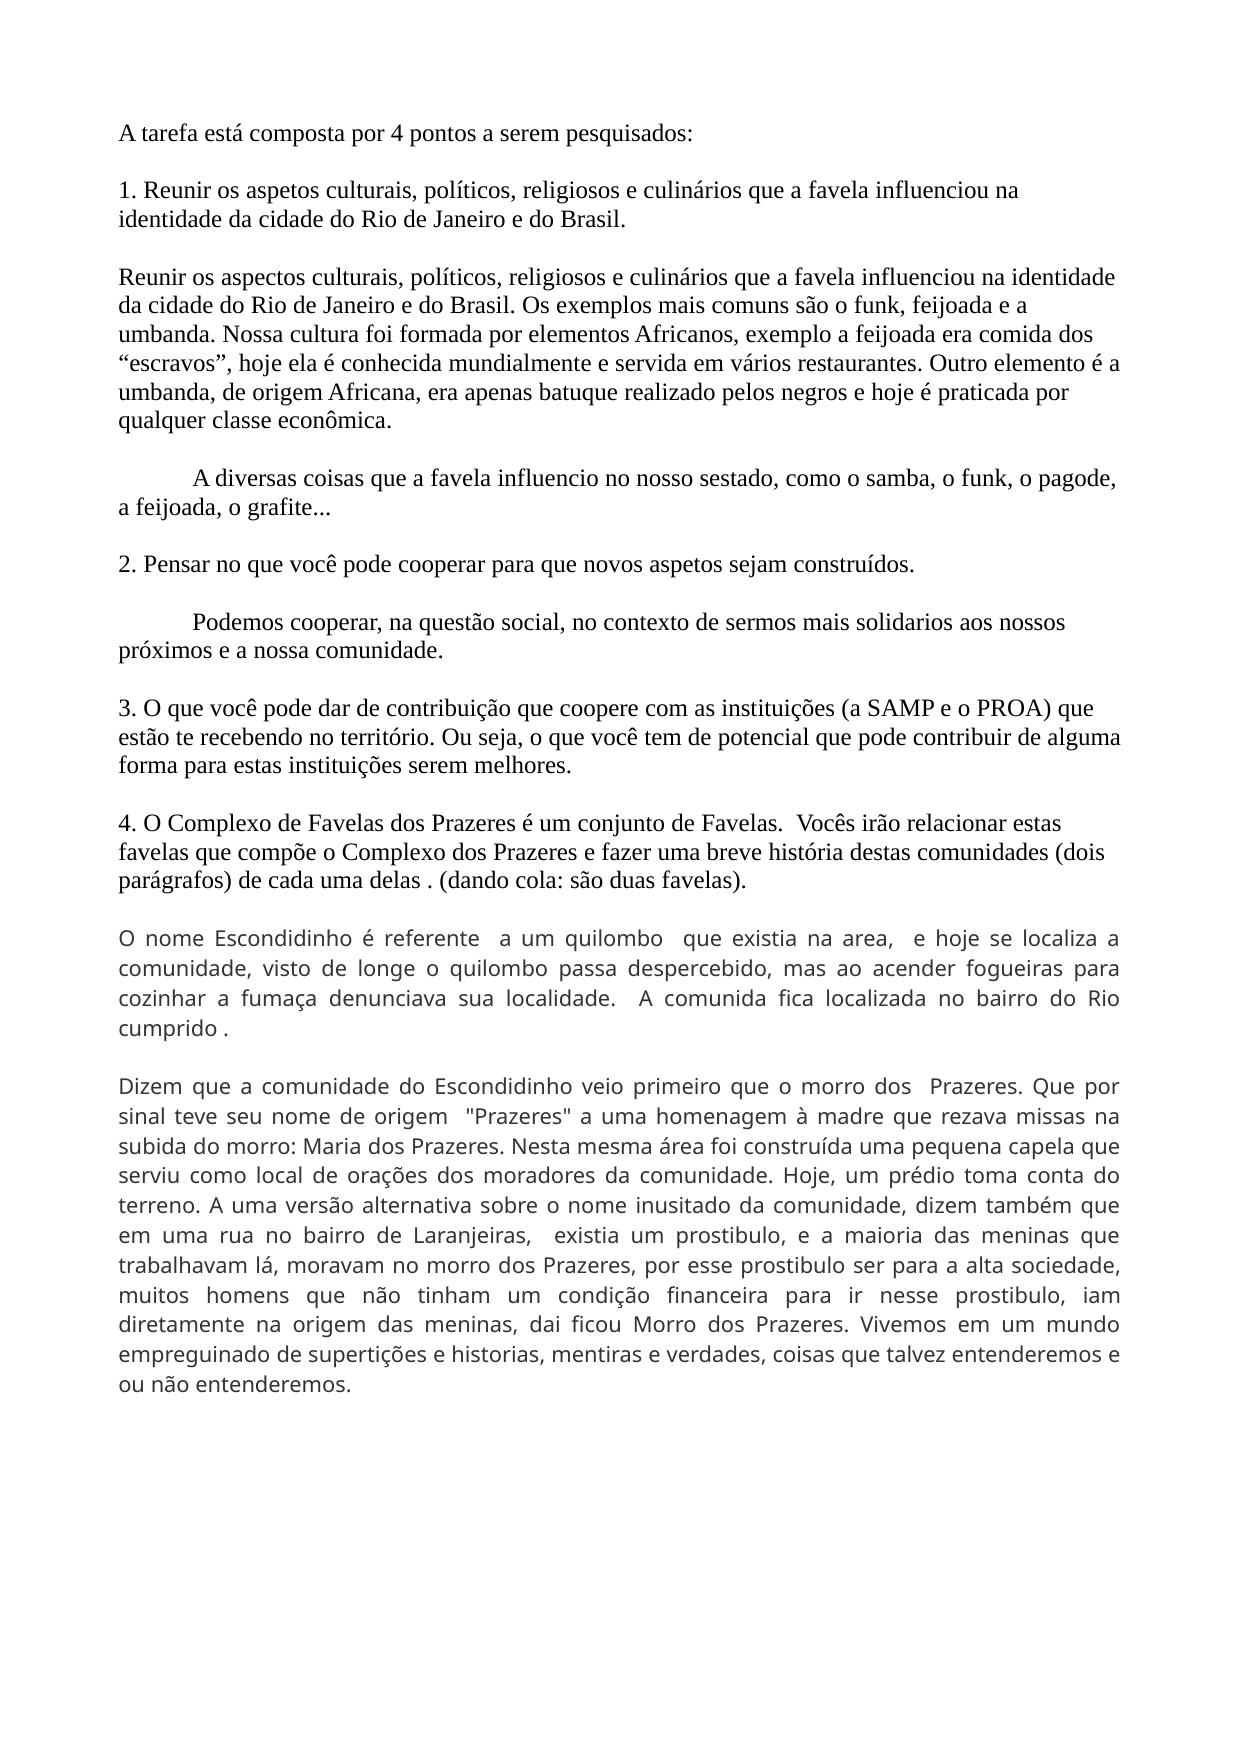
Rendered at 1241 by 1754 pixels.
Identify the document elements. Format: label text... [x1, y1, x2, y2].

text 1. Reunir os aspetos culturais, políticos, religiosos e culinários que a favela influenciou na identidade da cidade do Rio de Janeiro e do Brasil. [118, 176, 1122, 233]
text 4. O Complexo de Favelas dos Prazeres é um conjunto de Favelas. Vocês irão relacionar estas favelas que compõe o Complexo dos Prazeres e fazer uma breve história destas comunidades (dois parágrafos) de cada uma delas . (dando cola: são duas favelas). [118, 808, 1122, 894]
text A tarefa está composta por 4 pontos a serem pesquisados: [118, 118, 1122, 147]
text Dizem que a comunidade do Escondidinho veio primeiro que o morro dos Prazeres. Que por sinal teve seu nome de origem "Prazeres" a uma homenagem à madre que rezava missas na subida do morro: Maria dos Prazeres. Nesta mesma área foi construída uma pequena capela que serviu como local de orações dos moradores da comunidade. Hoje, um prédio toma conta do terreno. A uma versão alternativa sobre o nome inusitado da comunidade, dizem também que em uma rua no bairro de Laranjeiras, existia um prostibulo, e a maioria das meninas que trabalhavam lá, moravam no morro dos Prazeres, por esse prostibulo ser para a alta sociedade, muitos homens que não tinham um condição financeira para ir nesse prostibulo, iam diretamente na origem das meninas, dai ficou Morro dos Prazeres. Vivemos em um mundo empreguinado de supertições e historias, mentiras e verdades, coisas que talvez entenderemos e ou não entenderemos. [118, 1071, 1122, 1399]
text Podemos cooperar, na questão social, no contexto de sermos mais solidarios aos nossos próximos e a nossa comunidade. [118, 607, 1122, 664]
text O nome Escondidinho é referente a um quilombo que existia na area, e hoje se localiza a comunidade, visto de longe o quilombo passa despercebido, mas ao acender fogueiras para cozinhar a fumaça denunciava sua localidade. A comunida fica localizada no bairro do Rio cumprido . [118, 923, 1122, 1042]
text 3. O que você pode dar de contribuição que coopere com as instituições (a SAMP e o PROA) que estão te recebendo no território. Ou seja, o que você tem de potencial que pode contribuir de alguma forma para estas instituições serem melhores. [118, 693, 1122, 779]
text A diversas coisas que a favela influencio no nosso sestado, como o samba, o funk, o pagode, a feijoada, o grafite... [118, 463, 1122, 521]
text 2. Pensar no que você pode cooperar para que novos aspetos sejam construídos. [118, 549, 1122, 578]
text Reunir os aspectos culturais, políticos, religiosos e culinários que a favela influenciou na identidade da cidade do Rio de Janeiro e do Brasil. Os exemplos mais comuns são o funk, feijoada e a umbanda. Nossa cultura foi formada por elementos Africanos, exemplo a feijoada era comida dos “escravos”, hoje ela é conhecida mundialmente e servida em vários restaurantes. Outro elemento é a umbanda, de origem Africana, era apenas batuque realizado pelos negros e hoje é praticada por qualquer classe econômica. [118, 262, 1122, 434]
